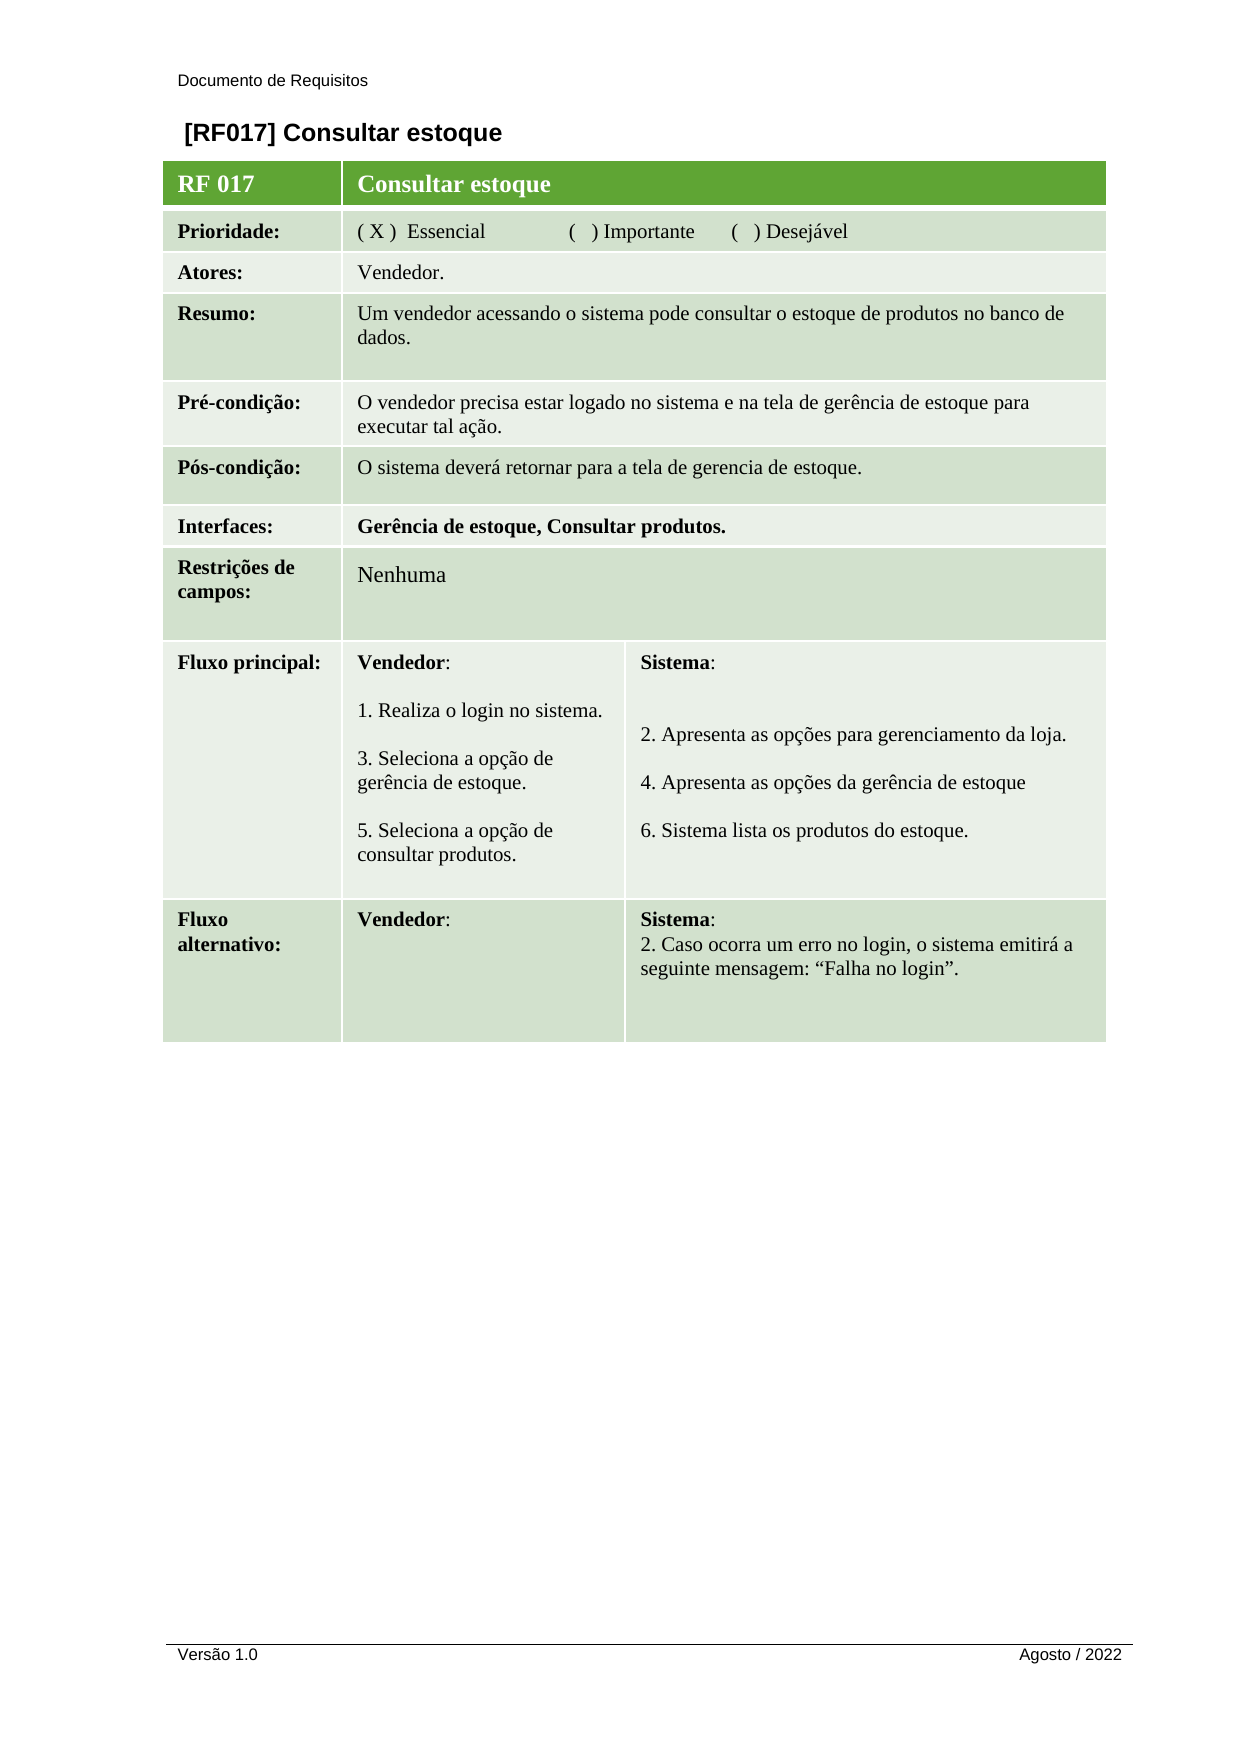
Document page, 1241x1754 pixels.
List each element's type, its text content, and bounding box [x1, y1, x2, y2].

table_cell Resumo: [163, 294, 341, 380]
table_cell O sistema deverá retornar para a tela de gerencia de estoque. [343, 447, 1106, 504]
table_cell ( X ) Essencial ( ) Importante ( ) Desejável [343, 211, 1106, 251]
table_cell Vendedor: 1. Realiza o login no sistema. 3. Seleciona a opção de gerência de estoque. 5. Seleciona a opção de consultar produtos. [343, 642, 624, 898]
table_cell Um vendedor acessando o sistema pode consultar o estoque de produtos no banco de dados. [343, 294, 1106, 380]
table_cell Fluxo alternativo: [163, 900, 341, 1042]
table_cell Pré-condição: [163, 382, 341, 445]
table_cell Prioridade: [163, 211, 341, 251]
table_cell Sistema: 2. Apresenta as opções para gerenciamento da loja. 4. Apresenta as opções da gerência de estoque 6. Sistema lista os produtos do estoque. [626, 642, 1106, 898]
table_header Consultar estoque [343, 161, 1106, 205]
table_cell Gerência de estoque, Consultar produtos. [343, 506, 1106, 545]
table_cell Nenhuma [343, 548, 1106, 640]
table_cell Vendedor: [343, 900, 624, 1042]
text [RF017] Consultar estoque [177, 118, 1063, 147]
table_cell Fluxo principal: [163, 642, 341, 898]
table_cell Atores: [163, 253, 341, 292]
table_cell O vendedor precisa estar logado no sistema e na tela de gerência de estoque para executar tal ação. [343, 382, 1106, 445]
table_cell Interfaces: [163, 506, 341, 545]
table_cell Restrições de campos: [163, 548, 341, 640]
table_cell Pós-condição: [163, 447, 341, 504]
table_cell Vendedor. [343, 253, 1106, 292]
table_header RF 017 [163, 161, 341, 205]
table_cell Sistema: 2. Caso ocorra um erro no login, o sistema emitirá a seguinte mensagem: “Falha no login”. [626, 900, 1106, 1042]
